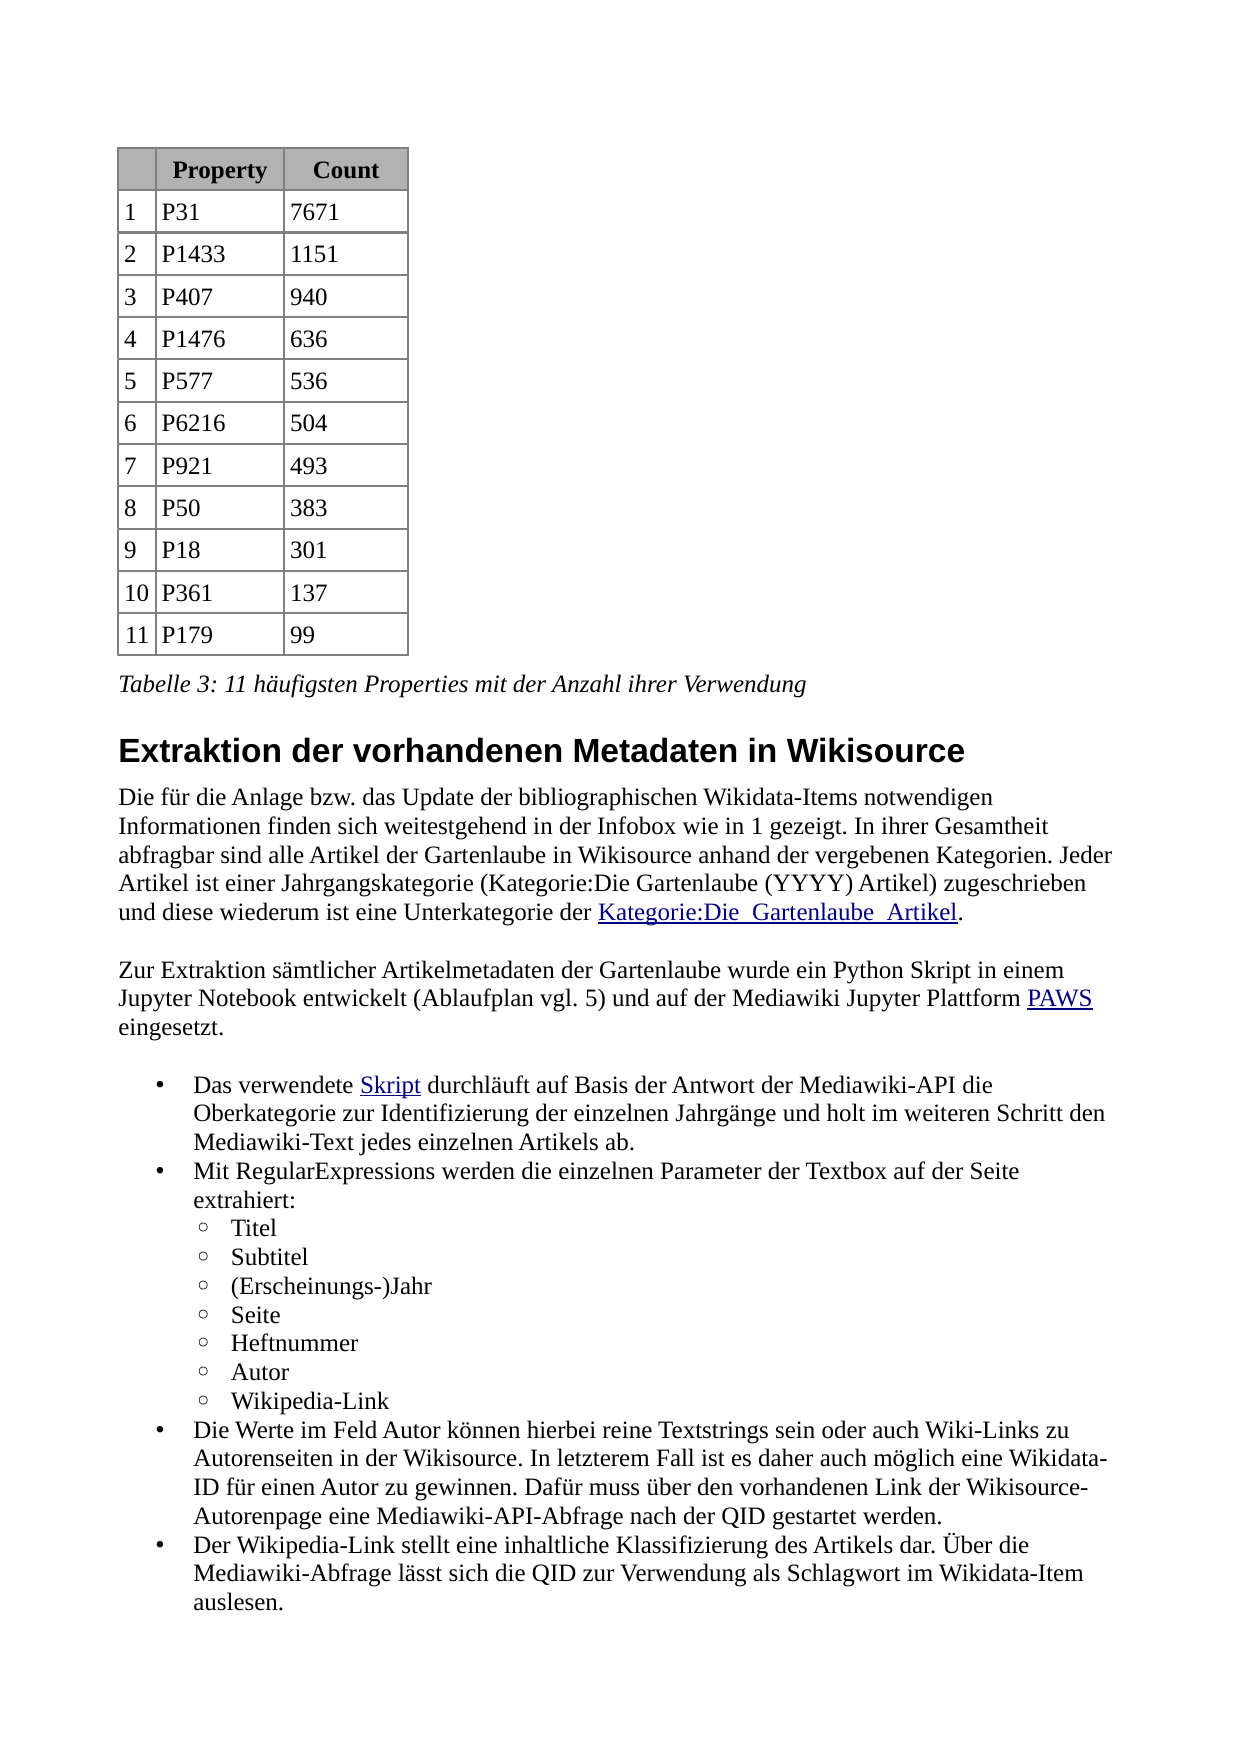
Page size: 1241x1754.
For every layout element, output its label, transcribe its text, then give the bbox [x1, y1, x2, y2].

table_cell 6 [119, 403, 155, 443]
table_cell P1476 [157, 318, 283, 358]
subtitle Extraktion der vorhandenen Metadaten in Wikisource [118, 731, 1122, 770]
table_cell 11 [119, 614, 155, 654]
list Subtitel [193, 1242, 1122, 1271]
table_header Count [285, 149, 407, 189]
table_cell 99 [285, 614, 407, 654]
table_cell 9 [119, 530, 155, 570]
table_cell 137 [285, 572, 407, 612]
text Zur Extraktion sämtlicher Artikelmetadaten der Gartenlaube wurde ein Python Skript in einem Jupyter Notebook entwickelt (Ablaufplan vgl. Abbildung 5) und auf der Mediawiki Jupyter Plattform PAWS eingesetzt. [118, 955, 1122, 1041]
table_cell 1 [119, 191, 155, 231]
table_cell 504 [285, 403, 407, 443]
table_cell 493 [285, 445, 407, 485]
list Seite [193, 1300, 1122, 1328]
list Mit RegularExpressions werden die einzelnen Parameter der Textbox auf der Seite extrahiert: [156, 1156, 1122, 1213]
table_cell 5 [119, 360, 155, 401]
table_header [119, 149, 155, 189]
table_cell 383 [285, 487, 407, 527]
table_cell 636 [285, 318, 407, 358]
list Heftnummer [193, 1328, 1122, 1357]
list Autor [193, 1357, 1122, 1386]
list Wikipedia-Link [193, 1386, 1122, 1415]
list Titel [193, 1213, 1122, 1242]
table_cell P921 [157, 445, 283, 485]
table_cell P6216 [157, 403, 283, 443]
table_cell 940 [285, 276, 407, 316]
table_cell 7 [119, 445, 155, 485]
table_cell 7671 [285, 191, 407, 231]
table_cell P361 [157, 572, 283, 612]
table_cell 3 [119, 276, 155, 316]
list Das verwendete Skript durchläuft auf Basis der Antwort der Mediawiki-API die Oberkategorie zur Identifizierung der einzelnen Jahrgänge und holt im weiteren Schritt den Mediawiki-Text jedes einzelnen Artikels ab. [156, 1070, 1122, 1156]
list Die Werte im Feld Autor können hierbei reine Textstrings sein oder auch Wiki-Links zu Autorenseiten in der Wikisource. In letzterem Fall ist es daher auch möglich eine Wikidata-ID für einen Autor zu gewinnen. Dafür muss über den vorhandenen Link der Wikisource-Autorenpage eine Mediawiki-API-Abfrage nach der QID gestartet werden. [156, 1415, 1122, 1530]
table_cell 2 [119, 234, 155, 274]
table_cell P18 [157, 530, 283, 570]
table_cell 536 [285, 360, 407, 401]
text Tabelle 3: 11 häufigsten Properties mit der Anzahl ihrer Verwendung [118, 669, 1122, 698]
table_cell P31 [157, 191, 283, 231]
table_cell P577 [157, 360, 283, 401]
list Der Wikipedia-Link stellt eine inhaltliche Klassifizierung des Artikels dar. Über die Mediawiki-Abfrage lässt sich die QID zur Verwendung als Schlagwort im Wikidata-Item auslesen. [156, 1530, 1122, 1616]
text Die für die Anlage bzw. das Update der bibliographischen Wikidata-Items notwendigen Informationen finden sich weitestgehend in der Infobox wie in Abbildung 1 gezeigt. In ihrer Gesamtheit abfragbar sind alle Artikel der Gartenlaube in Wikisource anhand der vergebenen Kategorien. Jeder Artikel ist einer Jahrgangskategorie (Kategorie:Die Gartenlaube (YYYY) Artikel) zugeschrieben und diese wiederum ist eine Unterkategorie der Kategorie:Die_Gartenlaube_Artikel. [118, 782, 1122, 926]
table_cell 1151 [285, 234, 407, 274]
table_cell P1433 [157, 234, 283, 274]
table_header Property [157, 149, 283, 189]
table_cell P407 [157, 276, 283, 316]
table_cell P179 [157, 614, 283, 654]
table_cell 4 [119, 318, 155, 358]
table_cell 301 [285, 530, 407, 570]
table_cell P50 [157, 487, 283, 527]
table_cell 8 [119, 487, 155, 527]
list (Erscheinungs-)Jahr [193, 1271, 1122, 1300]
table_cell 10 [119, 572, 155, 612]
